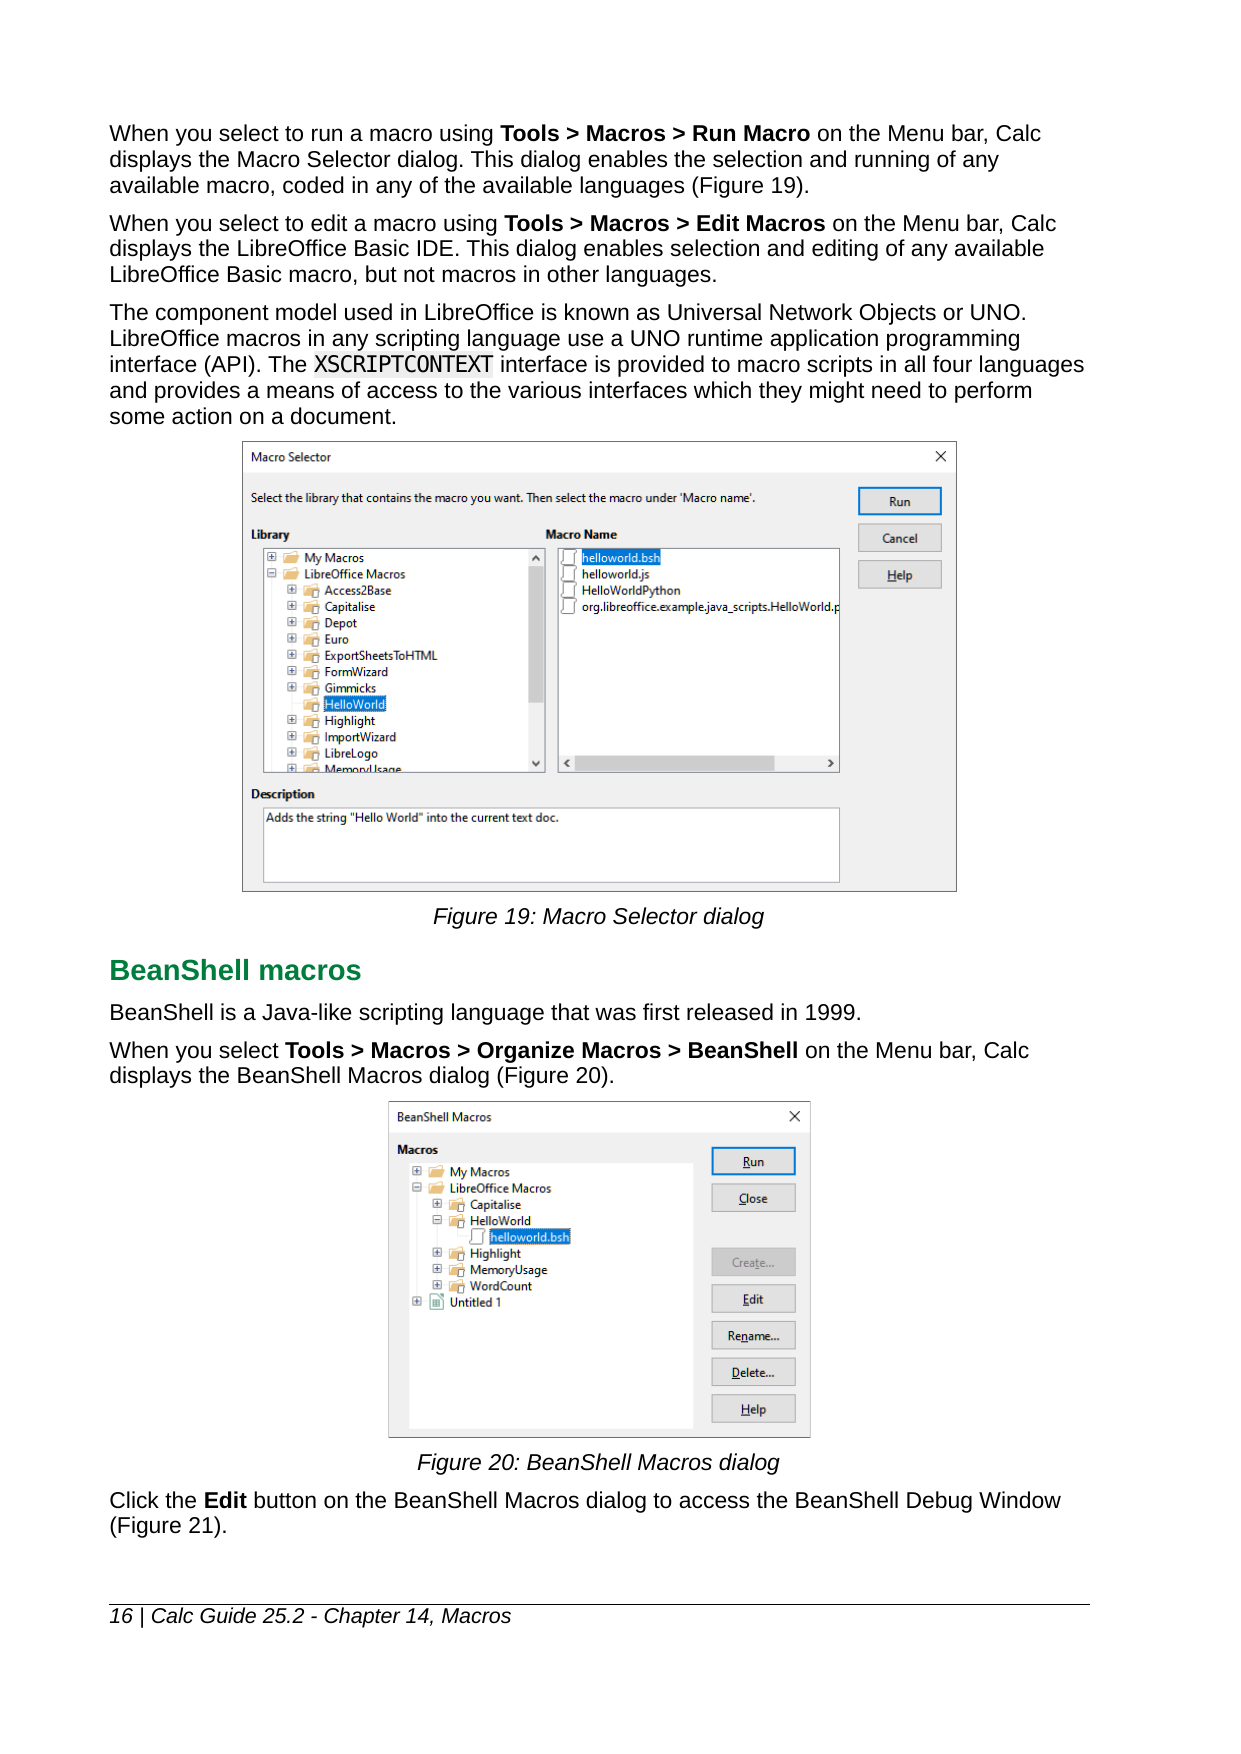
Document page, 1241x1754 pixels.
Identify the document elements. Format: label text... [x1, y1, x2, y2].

text Figure 20: BeanShell Macros dialog [388, 1449, 811, 1475]
picture [388, 1101, 811, 1438]
text The component model used in LibreOffice is known as Universal Network Objects or UNO. LibreOffice macros in any scripting language use a UNO runtime application programming interface (API). The XSCRIPTCONTEXT interface is provided to macro scripts in all four languages and provides a means of access to the various interfaces which they might need to perform some action on a document. [109, 300, 1090, 429]
subtitle BeanShell macros [109, 954, 1090, 987]
text Figure 19: Macro Selector dialog [242, 904, 957, 929]
text BeanShell is a Java-like scripting language that was first released in 1999. [109, 999, 1090, 1025]
picture [242, 441, 957, 892]
text When you select Tools > Macros > Organize Macros > BeanShell on the Menu bar, Calc displays the BeanShell Macros dialog (Figure 20). [109, 1037, 1090, 1089]
text Click the Edit button on the BeanShell Macros dialog to access the BeanShell Debug Window (Figure 21). [109, 1488, 1090, 1539]
text When you select to run a macro using Tools > Macros > Run Macro on the Menu bar, Calc displays the Macro Selector dialog. This dialog enables the selection and running of any available macro, coded in any of the available languages (Figure 19). [109, 121, 1090, 198]
text When you select to edit a macro using Tools > Macros > Edit Macros on the Menu bar, Calc displays the LibreOffice Basic IDE. This dialog enables selection and editing of any available LibreOffice Basic macro, but not macros in other languages. [109, 210, 1090, 287]
